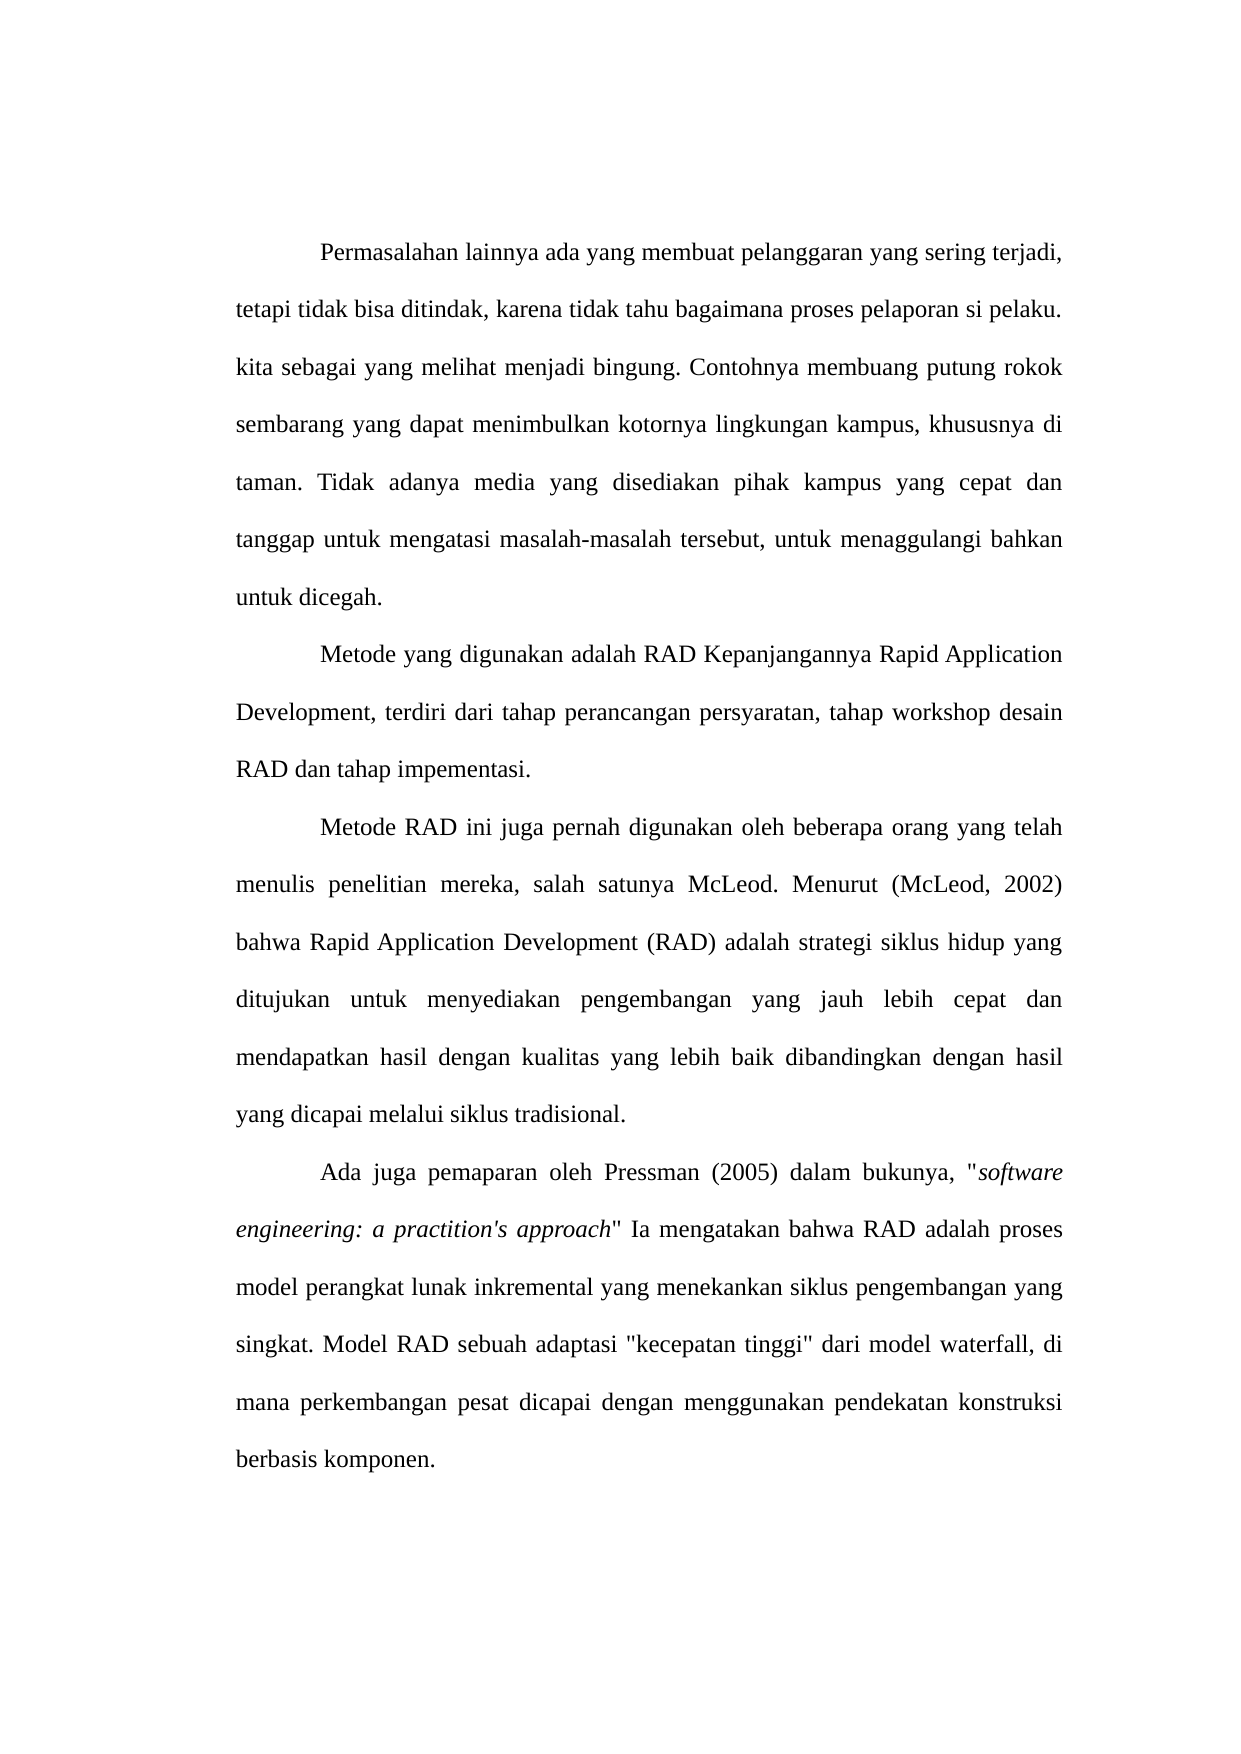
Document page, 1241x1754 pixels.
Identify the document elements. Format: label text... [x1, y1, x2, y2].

text Metode yang digunakan adalah RAD Kepanjangannya Rapid Application Development, terdiri dari tahap perancangan persyaratan, tahap workshop desain RAD dan tahap impementasi. [236, 639, 1063, 783]
text Metode RAD ini juga pernah digunakan oleh beberapa orang yang telah menulis penelitian mereka, salah satunya McLeod. Menurut (McLeod, 2002) bahwa Rapid Application Development (RAD) adalah strategi siklus hidup yang ditujukan untuk menyediakan pengembangan yang jauh lebih cepat dan mendapatkan hasil dengan kualitas yang lebih baik dibandingkan dengan hasil yang dicapai melalui siklus tradisional. [236, 812, 1063, 1128]
text Permasalahan lainnya ada yang membuat pelanggaran yang sering terjadi, tetapi tidak bisa ditindak, karena tidak tahu bagaimana proses pelaporan si pelaku. kita sebagai yang melihat menjadi bingung. Contohnya membuang putung rokok sembarang yang dapat menimbulkan kotornya lingkungan kampus, khususnya di taman. Tidak adanya media yang disediakan pihak kampus yang cepat dan tanggap untuk mengatasi masalah-masalah tersebut, untuk menaggulangi bahkan untuk dicegah. [236, 237, 1063, 611]
text Ada juga pemaparan oleh Pressman (2005) dalam bukunya, "software engineering: a practition's approach" Ia mengatakan bahwa RAD adalah proses model perangkat lunak inkremental yang menekankan siklus pengembangan yang singkat. Model RAD sebuah adaptasi "kecepatan tinggi" dari model waterfall, di mana perkembangan pesat dicapai dengan menggunakan pendekatan konstruksi berbasis komponen. [236, 1157, 1063, 1473]
